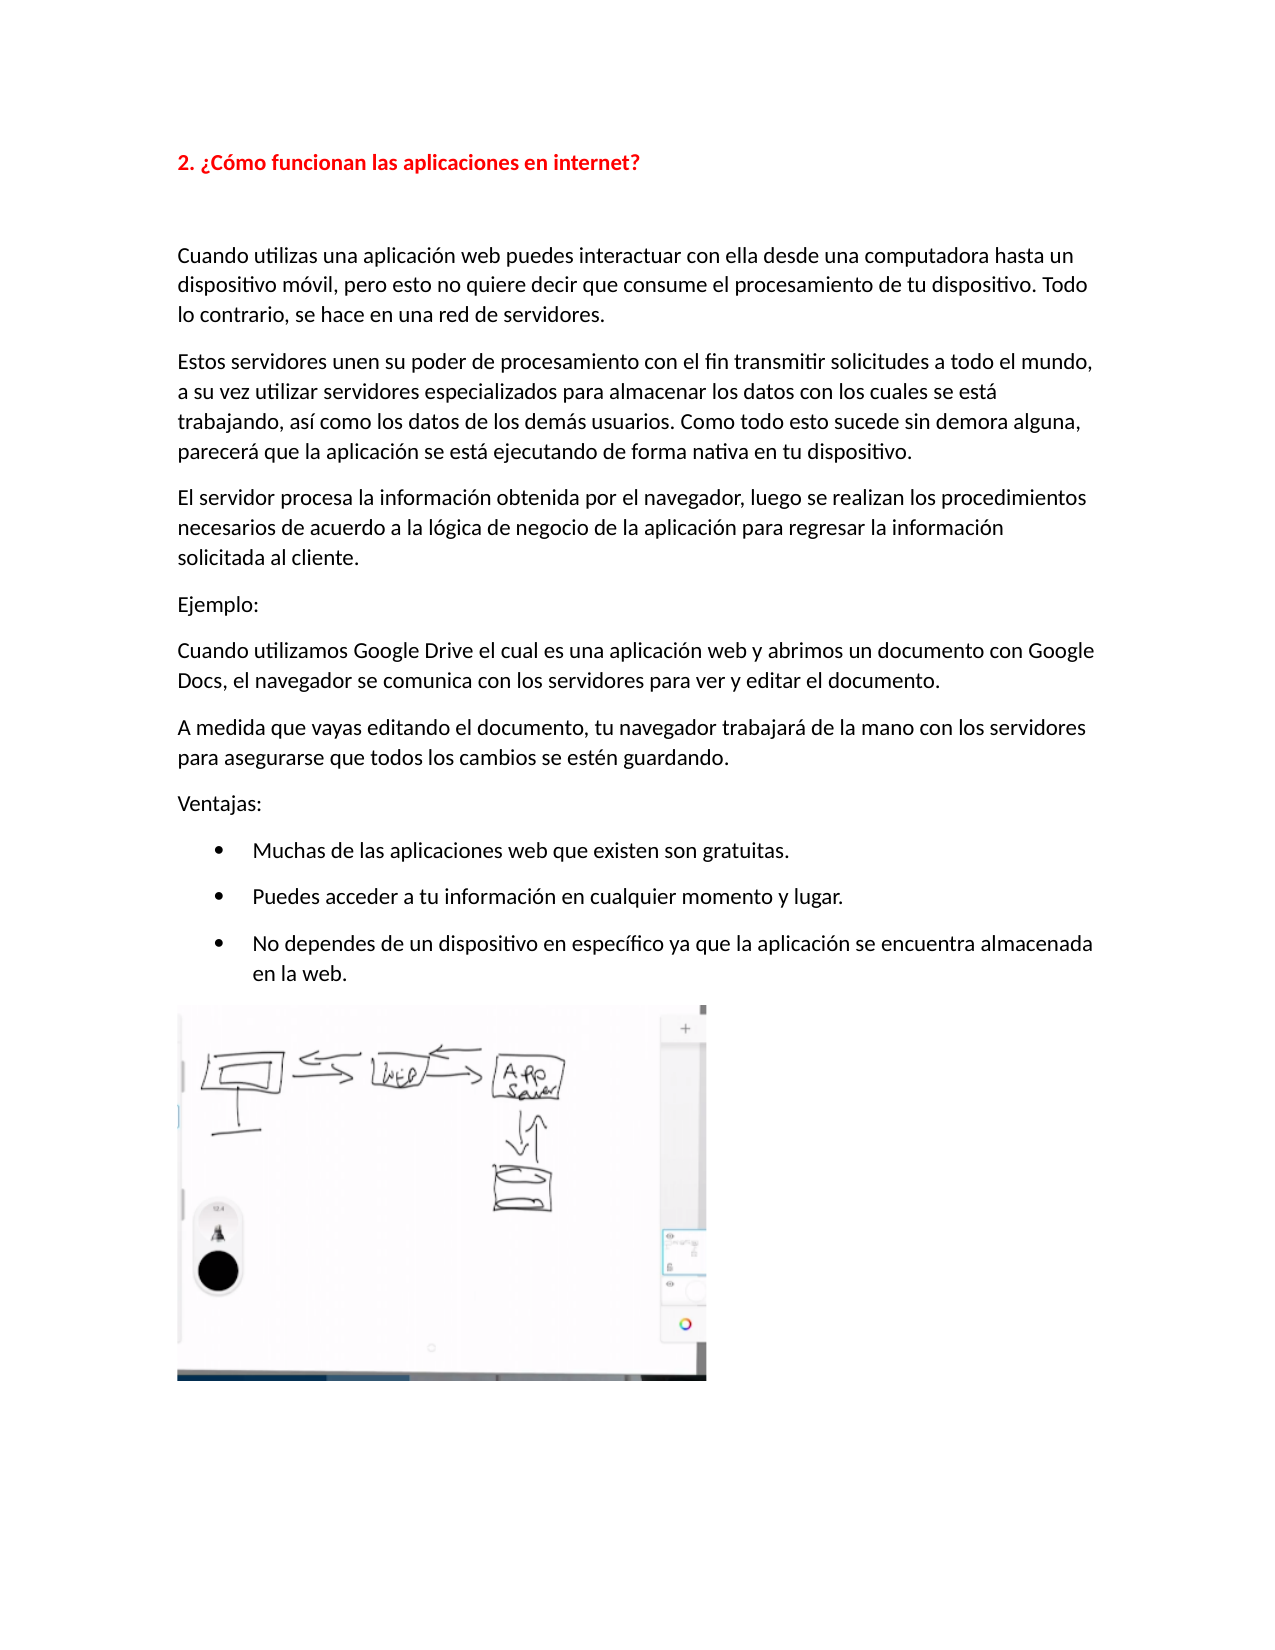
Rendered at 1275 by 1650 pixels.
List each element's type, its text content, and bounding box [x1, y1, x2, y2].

list Puedes acceder a tu información en cualquier momento y lugar. [215, 882, 1098, 910]
text Ventajas: [177, 789, 1098, 817]
text Estos servidores unen su poder de procesamiento con el fin transmitir solicitudes a todo el mundo, a su vez utilizar servidores especializados para almacenar los datos con los cuales se está trabajando, así como los datos de los demás usuarios. Como todo esto sucede sin demora alguna, parecerá que la aplicación se está ejecutando de forma nativa en tu dispositivo. [177, 347, 1098, 465]
text Cuando utilizamos Google Drive el cual es una aplicación web y abrimos un documento con Google Docs, el navegador se comunica con los servidores para ver y editar el documento. [177, 636, 1098, 694]
list Muchas de las aplicaciones web que existen son gratuitas. [215, 836, 1098, 864]
text 2. ¿Cómo funcionan las aplicaciones en internet? [177, 148, 1098, 176]
text El servidor procesa la información obtenida por el navegador, luego se realizan los procedimientos necesarios de acuerdo a la lógica de negocio de la aplicación para regresar la información solicitada al cliente. [177, 483, 1098, 571]
text Cuando utilizas una aplicación web puedes interactuar con ella desde una computadora hasta un dispositivo móvil, pero esto no quiere decir que consume el procesamiento de tu dispositivo. Todo lo contrario, se hace en una red de servidores. [177, 241, 1098, 328]
text A medida que vayas editando el documento, tu navegador trabajará de la mano con los servidores para asegurarse que todos los cambios se estén guardando. [177, 713, 1098, 771]
text Ejemplo: [177, 590, 1098, 618]
picture [177, 1005, 707, 1381]
list No dependes de un dispositivo en específico ya que la aplicación se encuentra almacenada en la web. [215, 929, 1098, 987]
